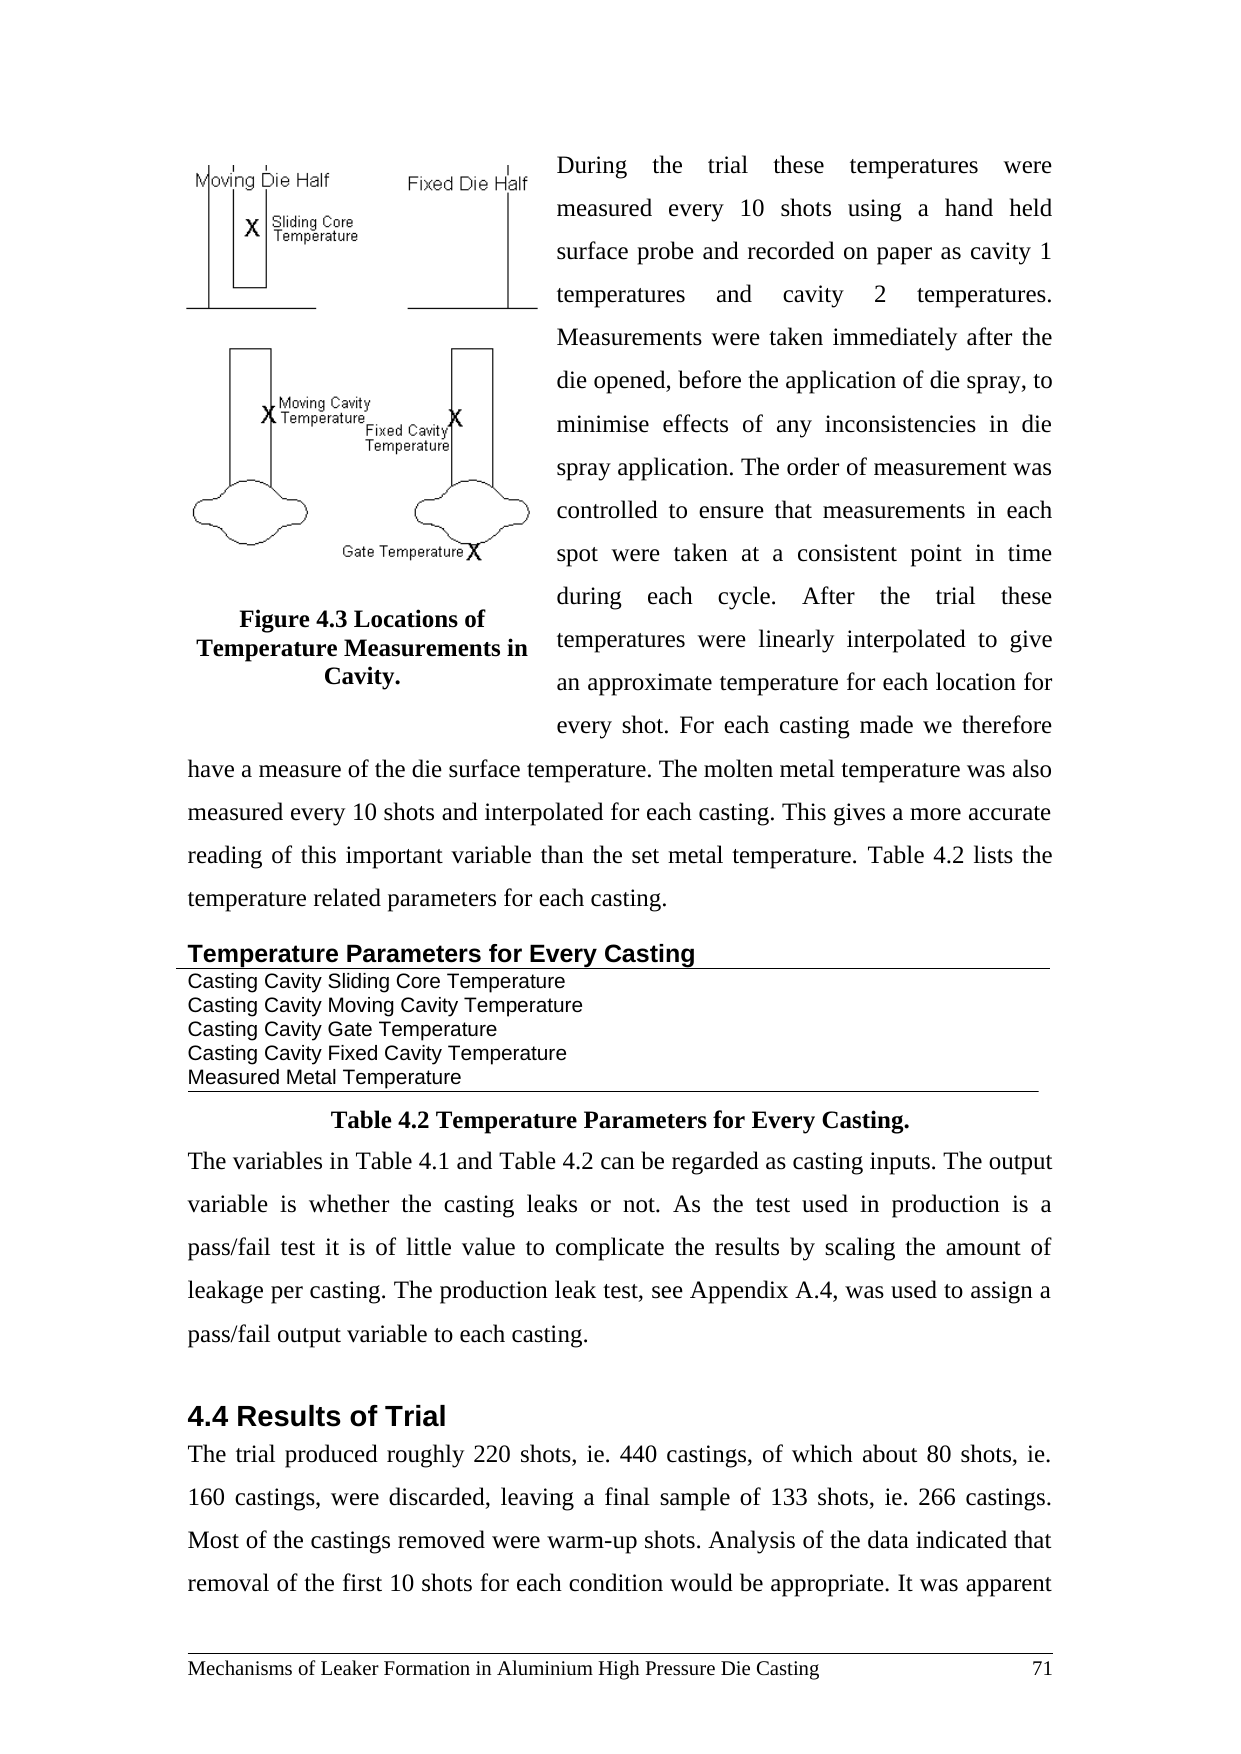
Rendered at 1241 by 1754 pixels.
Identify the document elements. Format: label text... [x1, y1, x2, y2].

table_cell Casting Cavity Sliding Core Temperature [176, 969, 1050, 993]
text The trial produced roughly 220 shots, ie. 440 castings, of which about 80 shots, ie. 160 castings, were discarded, leaving a final sample of 133 shots, ie. 266 castings. Most of the castings removed were warm-up shots. Analysis of the data indicated that removal of the first 10 shots for each condition would be appropriate. It was apparent [187, 1439, 1053, 1597]
table_cell Casting Cavity Gate Temperature [176, 1017, 1050, 1041]
text The variables in Table 4 .1 and Table 4 .2 can be regarded as casting inputs. The output variable is whether the casting leaks or not. As the test used in production is a pass/fail test it is of little value to complicate the results by scaling the amount of leakage per casting. The production leak test, see Appendix A.4, was used to assign a pass/fail output variable to each casting. [187, 1146, 1053, 1347]
table_cell Casting Cavity Fixed Cavity Temperature [176, 1041, 1050, 1065]
table_cell Casting Cavity Moving Cavity Temperature [176, 993, 1050, 1017]
text Table 4.2 Temperature Parameters for Every Casting. [187, 1105, 1053, 1134]
text Figure 4.3 Locations of Temperature Measurements in Cavity. [186, 604, 538, 690]
picture [186, 165, 538, 565]
table_header Temperature Parameters for Every Casting [176, 939, 1050, 967]
table_cell Measured Metal Temperature [176, 1065, 1050, 1092]
text During the trial these temperatures were measured every 10 shots using a hand held surface probe and recorded on paper as cavity 1 temperatures and cavity 2 temperatures. Measurements were taken immediately after the die opened, before the application of die spray, to minimise effects of any inconsistencies in die spray application. The order of measurement was controlled to ensure that measurements in each spot were taken at a consistent point in time during each cycle. After the trial these temperatures were linearly interpolated to give an approximate temperature for each location for every shot. For each casting made we therefore have a measure of the die surface temperature. The molten metal temperature was also measured every 10 shots and interpolated for each casting. This gives a more accurate reading of this important variable than the set metal temperature. Table 4 .2 lists the temperature related parameters for each casting. [187, 150, 1053, 912]
subtitle Results of Trial [187, 1399, 1053, 1433]
